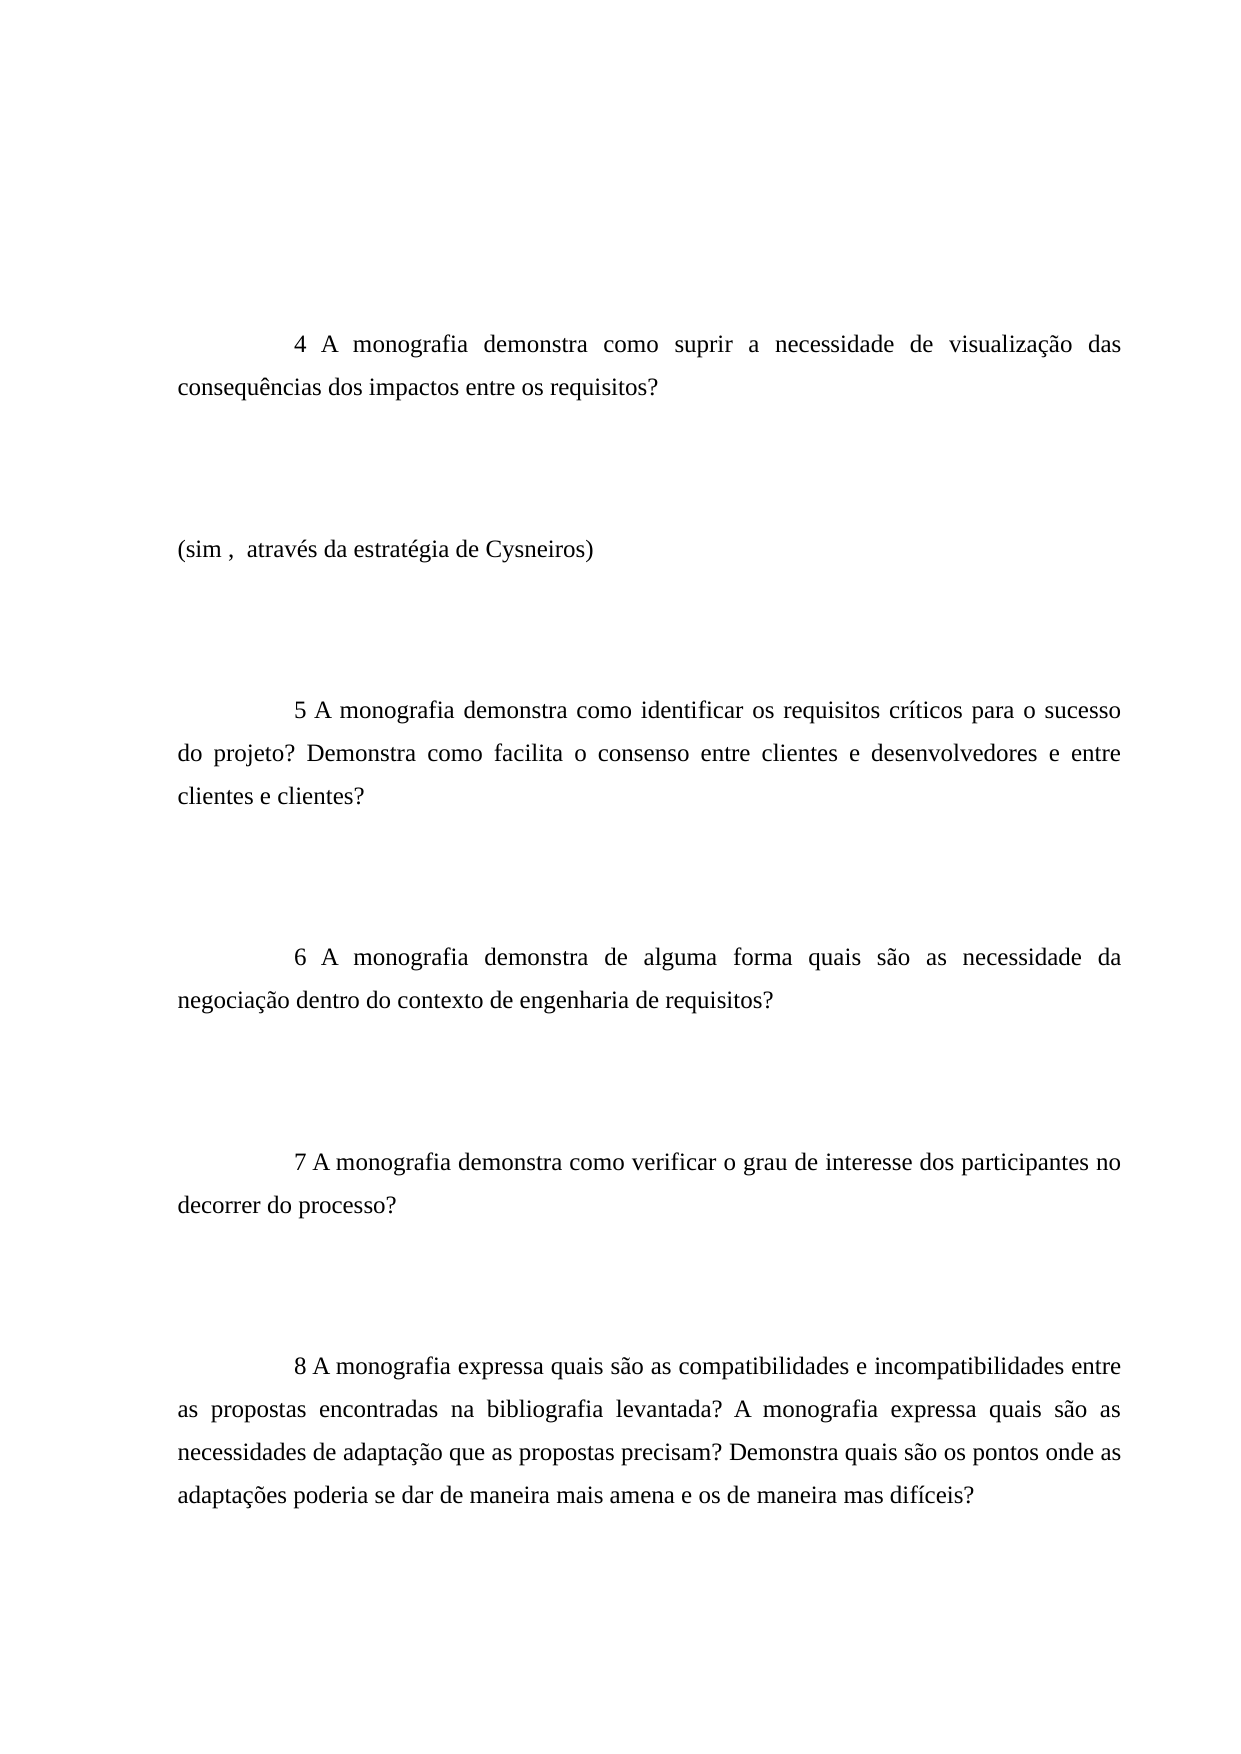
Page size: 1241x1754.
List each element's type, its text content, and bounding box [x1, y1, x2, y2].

text 4 A monografia demonstra como suprir a necessidade de visualização das consequências dos impactos entre os requisitos? [177, 329, 1122, 401]
text 7 A monografia demonstra como verificar o grau de interesse dos participantes no decorrer do processo? [177, 1147, 1122, 1219]
text 8 A monografia expressa quais são as compatibilidades e incompatibilidades entre as propostas encontradas na bibliografia levantada? A monografia expressa quais são as necessidades de adaptação que as propostas precisam? Demonstra quais são os pontos onde as adaptações poderia se dar de maneira mais amena e os de maneira mas difíceis? [177, 1351, 1122, 1509]
text 5 A monografia demonstra como identificar os requisitos críticos para o sucesso do projeto? Demonstra como facilita o consenso entre clientes e desenvolvedores e entre clientes e clientes? [177, 695, 1122, 810]
text (sim , através da estratégia de Cysneiros) [177, 534, 1122, 562]
text 6 A monografia demonstra de alguma forma quais são as necessidade da negociação dentro do contexto de engenharia de requisitos? [177, 942, 1122, 1014]
